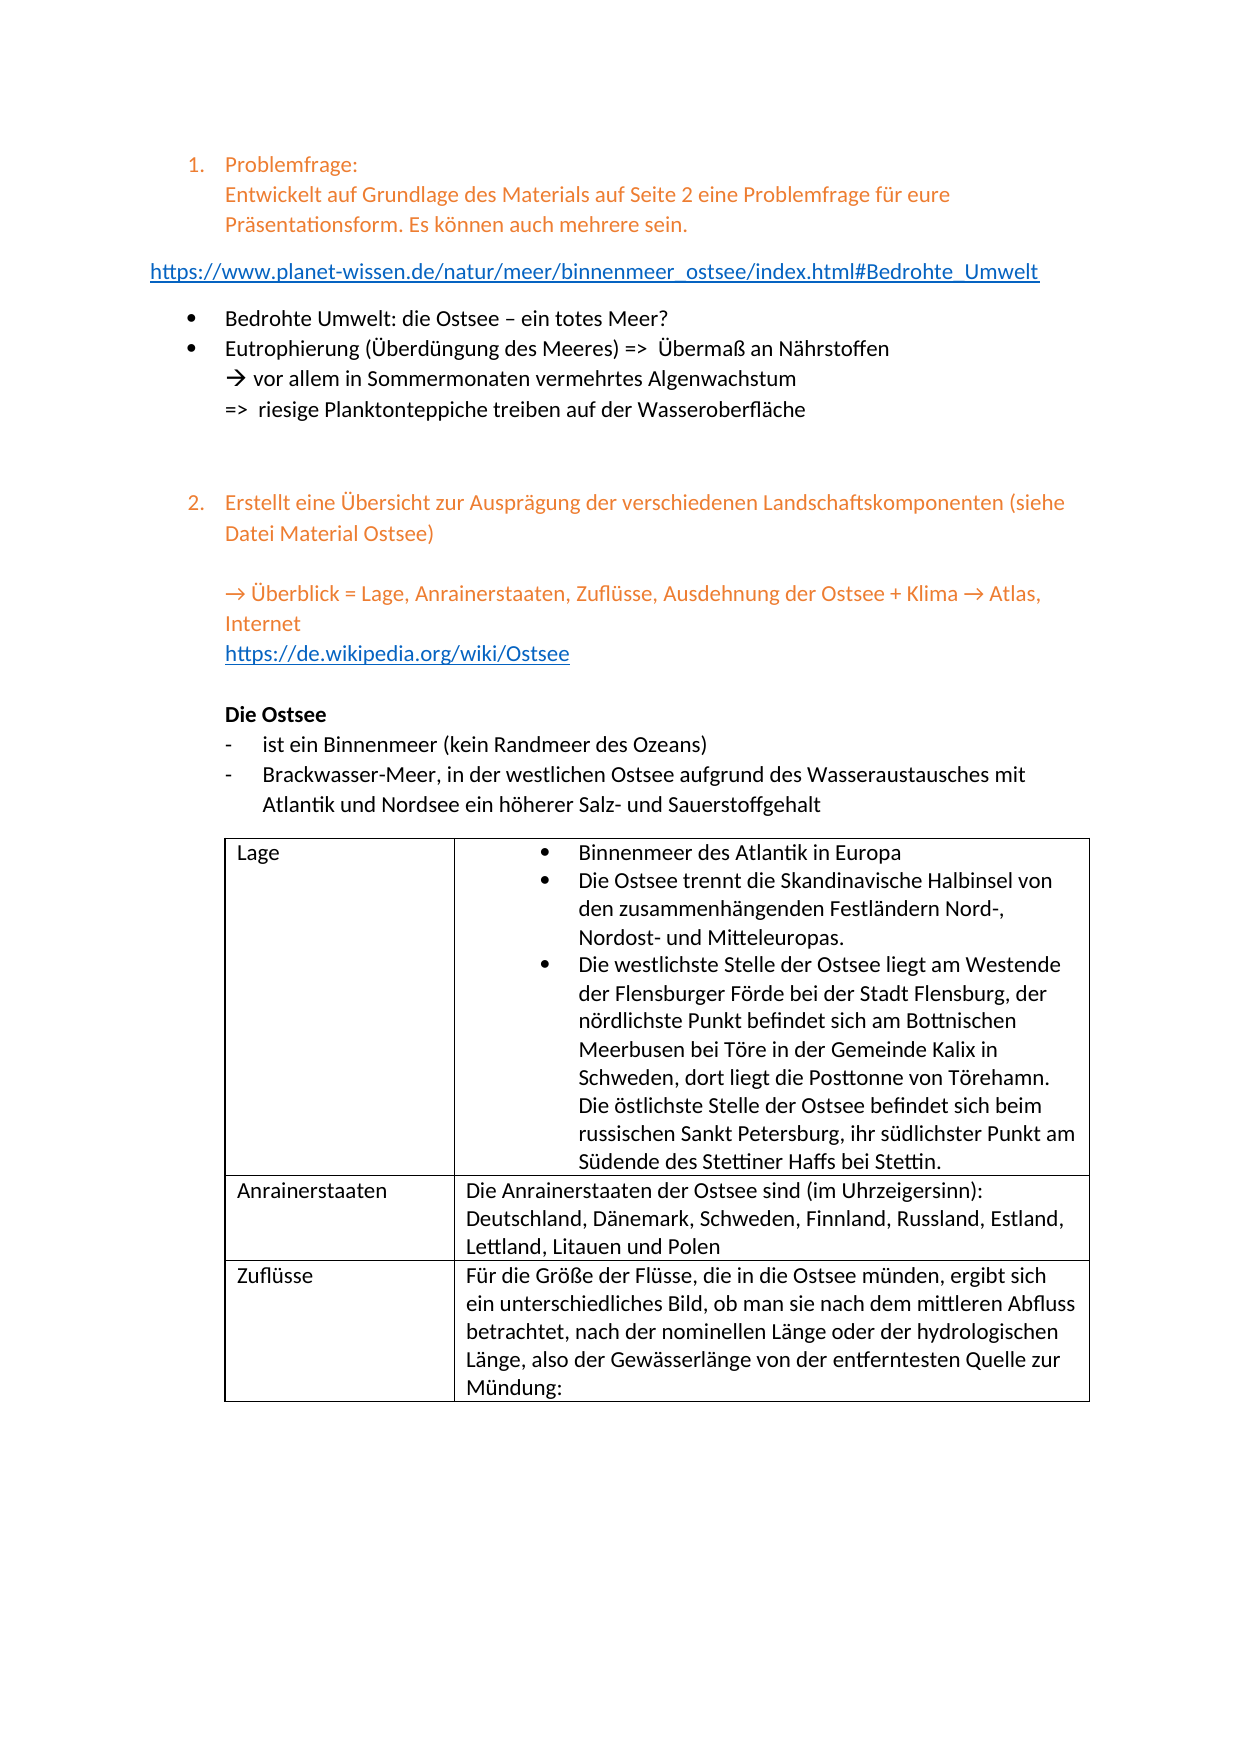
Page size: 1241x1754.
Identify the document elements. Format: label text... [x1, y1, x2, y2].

text https://www.planet-wissen.de/natur/meer/binnenmeer_ostsee/index.html#Bedrohte_Umwelt [150, 257, 1090, 285]
list Erstellt eine Übersicht zur Ausprägung der verschiedenen Landschaftskomponenten (siehe Datei Material Ostsee) [187, 488, 1090, 547]
list Brackwasser-Meer, in der westlichen Ostsee aufgrund des Wasseraustausches mit Atlantik und Nordsee ein höherer Salz- und Sauerstoffgehalt [225, 760, 1090, 819]
list Die Ostsee [225, 700, 1090, 728]
list https://de.wikipedia.org/wiki/Ostsee [225, 639, 1090, 668]
list ist ein Binnenmeer (kein Randmeer des Ozeans) [225, 730, 1090, 758]
table_header Lage [226, 839, 454, 1175]
table_cell Zuflüsse [226, 1261, 454, 1401]
list Problemfrage: Entwickelt auf Grundlage des Materials auf Seite 2 eine Problemfrage für eure Präsentationsform. Es können auch mehrere sein. [187, 150, 1090, 238]
table_cell Anrainerstaaten [226, 1176, 454, 1260]
list Eutrophierung (Überdüngung des Meeres) => Übermaß an Nährstoffen  vor allem in Sommermonaten vermehrtes Algenwachstum => riesige Planktonteppiche treiben auf der Wasseroberfläche [187, 334, 1090, 423]
list → Überblick = Lage, Anrainerstaaten, Zuflüsse, Ausdehnung der Ostsee + Klima → Atlas, Internet [225, 579, 1090, 637]
table_cell Die Anrainerstaaten der Ostsee sind (im Uhrzeigersinn): Deutschland, Dänemark, Schweden, Finnland, Russland, Estland, Lettland, Litauen und Polen [455, 1176, 1089, 1260]
list Bedrohte Umwelt: die Ostsee – ein totes Meer? [187, 304, 1090, 332]
table_cell Für die Größe der Flüsse, die in die Ostsee münden, ergibt sich ein unterschiedliches Bild, ob man sie nach dem mittleren Abfluss betrachtet, nach der nominellen Länge oder der hydrologischen Länge, also der Gewässerlänge von der entferntesten Quelle zur Mündung: [455, 1261, 1089, 1401]
table_header Binnenmeer des Atlantik in Europa Die Ostsee trennt die Skandinavische Halbinsel von den zusammenhängenden Festländern Nord-, Nordost- und Mitteleuropas. Die westlichste Stelle der Ostsee liegt am Westende der Flensburger Förde bei der Stadt Flensburg, der nördlichste Punkt befindet sich am Bottnischen Meerbusen bei Töre in der Gemeinde Kalix in Schweden, dort liegt die Posttonne von Törehamn. Die östlichste Stelle der Ostsee befindet sich beim russischen Sankt Petersburg, ihr südlichster Punkt am Südende des Stettiner Haffs bei Stettin. [455, 839, 1089, 1175]
